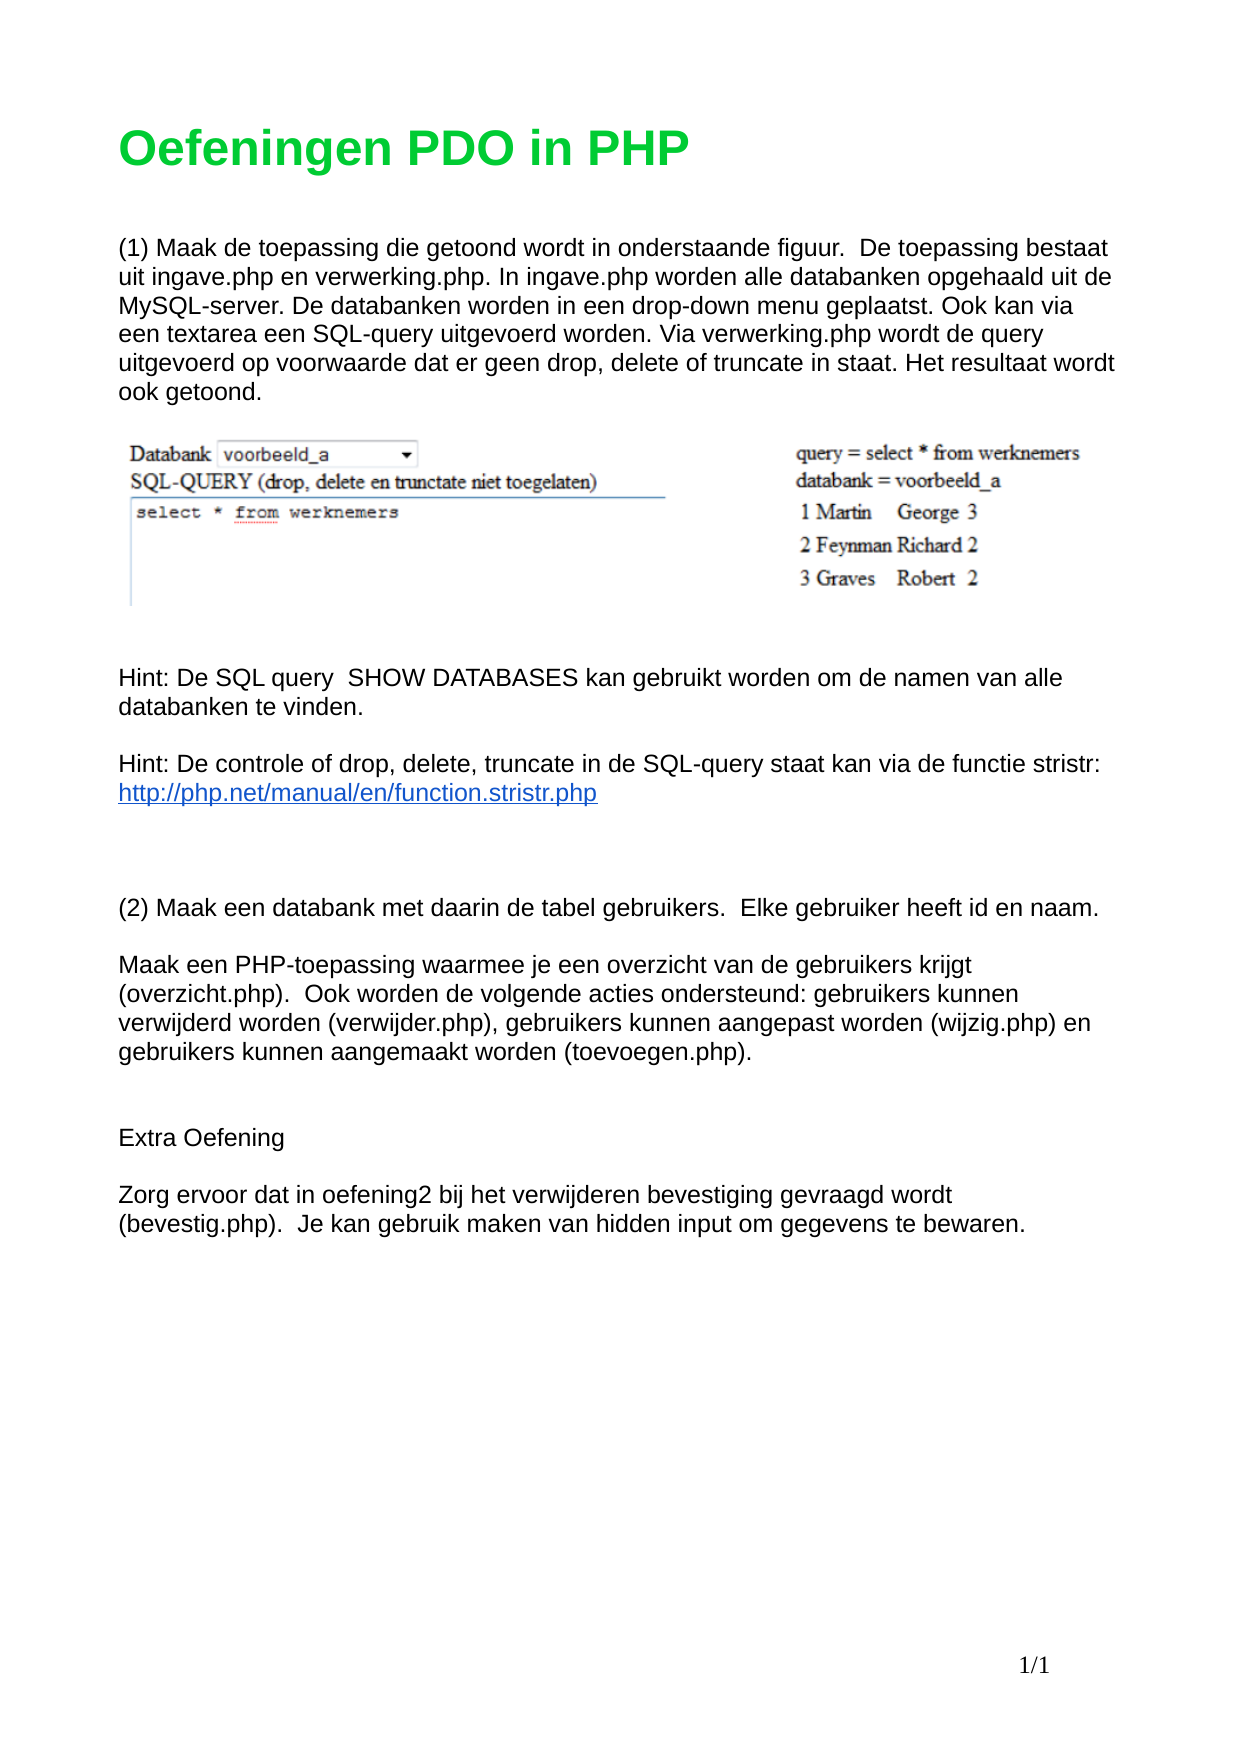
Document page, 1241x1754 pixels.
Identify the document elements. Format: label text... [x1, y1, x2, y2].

text http://php.net/manual/en/function.stristr.php [118, 778, 1122, 806]
text Oefeningen PDO in PHP [118, 118, 1122, 176]
picture [118, 434, 1123, 606]
text (1) Maak de toepassing die getoond wordt in onderstaande figuur. De toepassing bestaat uit ingave.php en verwerking.php. In ingave.php worden alle databanken opgehaald uit de MySQL-server. De databanken worden in een drop-down menu geplaatst. Ook kan via een textarea een SQL-query uitgevoerd worden. Via verwerking.php wordt de query uitgevoerd op voorwaarde dat er geen drop, delete of truncate in staat. Het resultaat wordt ook getoond. [118, 233, 1122, 406]
text Hint: De SQL query SHOW DATABASES kan gebruikt worden om de namen van alle databanken te vinden. [118, 663, 1122, 720]
text Extra Oefening [118, 1123, 1122, 1151]
text Hint: De controle of drop, delete, truncate in de SQL-query staat kan via de functie stristr: [118, 749, 1122, 778]
text (2) Maak een databank met daarin de tabel gebruikers. Elke gebruiker heeft id en naam. [118, 893, 1122, 921]
text Zorg ervoor dat in oefening2 bij het verwijderen bevestiging gevraagd wordt (bevestig.php). Je kan gebruik maken van hidden input om gegevens te bewaren. [118, 1180, 1122, 1238]
text Maak een PHP-toepassing waarmee je een overzicht van de gebruikers krijgt (overzicht.php). Ook worden de volgende acties ondersteund: gebruikers kunnen verwijderd worden (verwijder.php), gebruikers kunnen aangepast worden (wijzig.php) en gebruikers kunnen aangemaakt worden (toevoegen.php). [118, 950, 1122, 1065]
